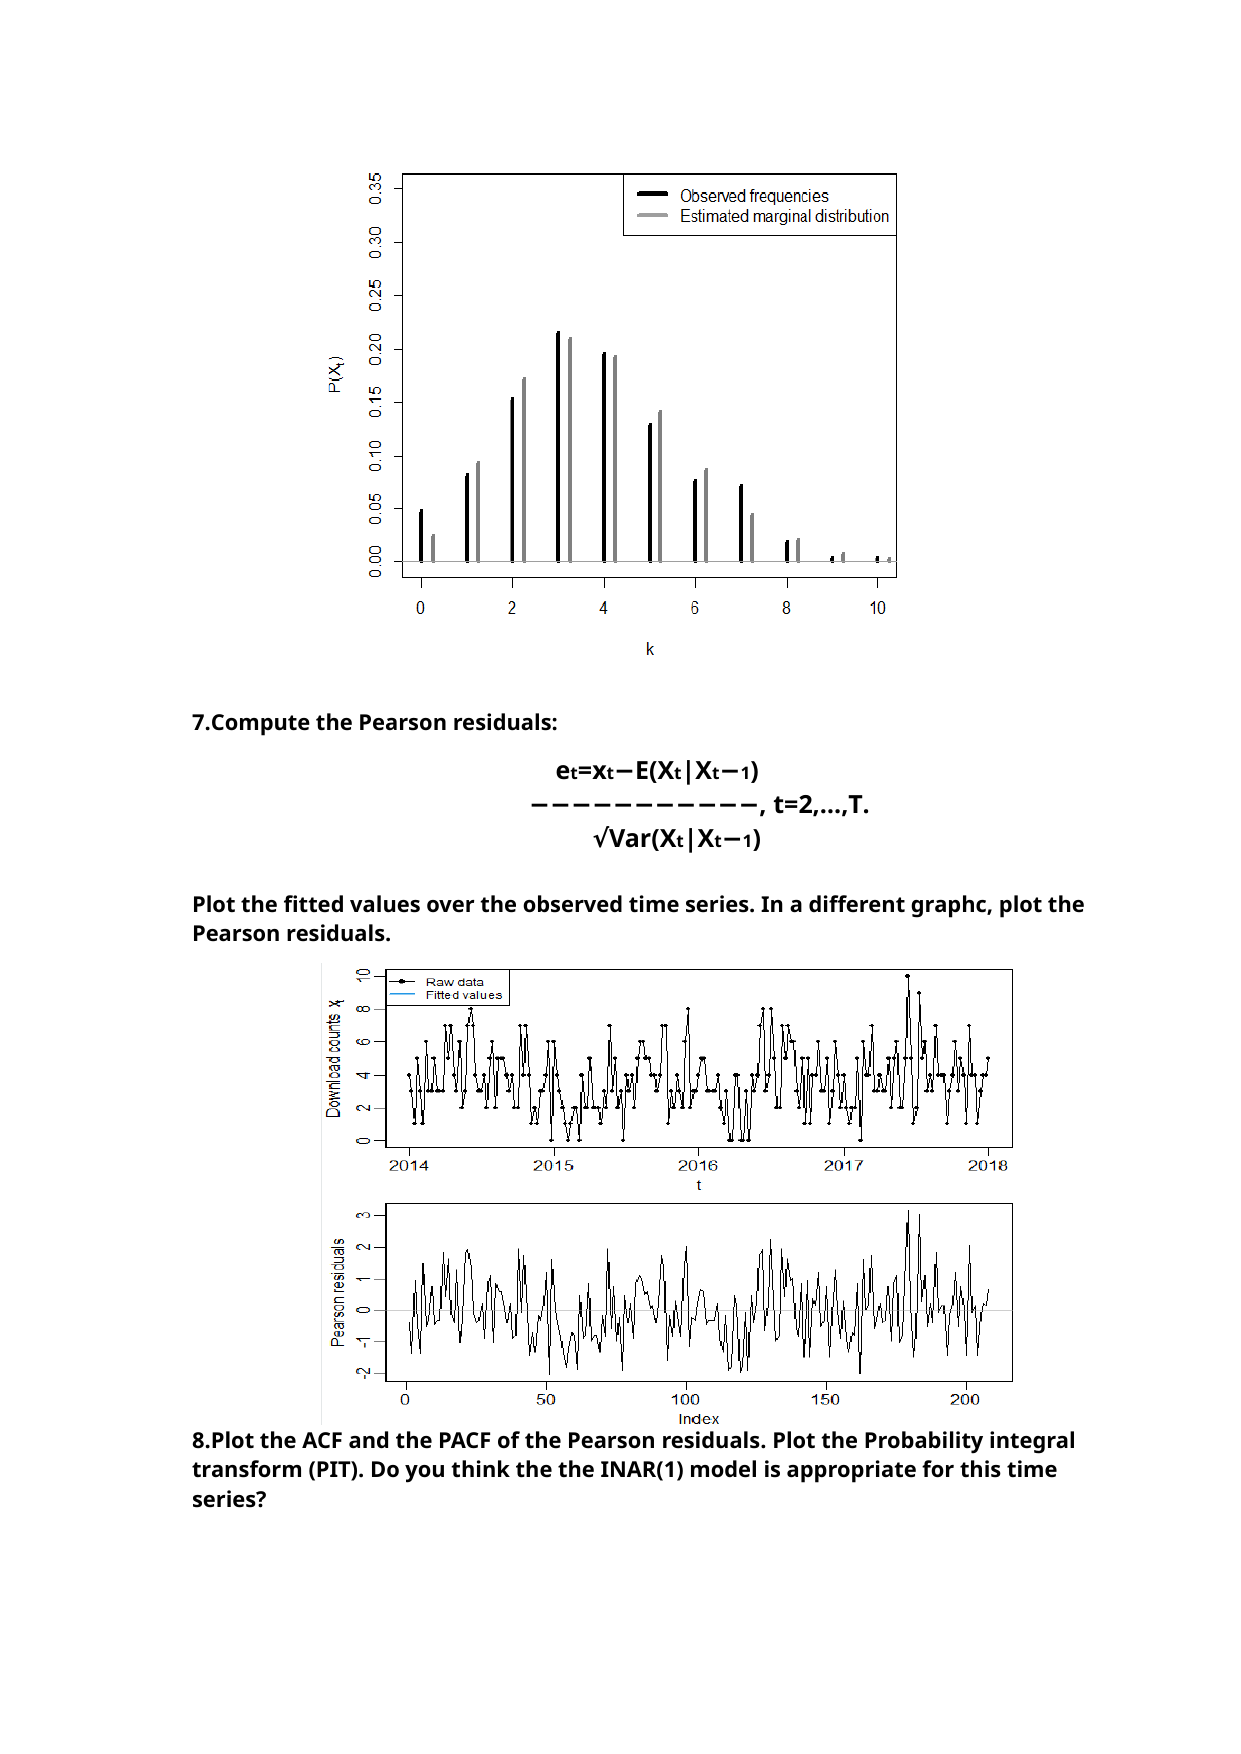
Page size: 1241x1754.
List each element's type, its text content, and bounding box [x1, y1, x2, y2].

list Plot the fitted values over the observed time series. In a different graphc, plot the Pearson residuals. [118, 889, 1122, 948]
picture [328, 118, 912, 662]
list √Var(Xt|Xt−1) [118, 821, 1122, 854]
picture [321, 963, 1019, 1425]
list Compute the Pearson residuals: [118, 707, 1122, 737]
text −−−−−−−−−−−, t=2,…,T. [118, 786, 1122, 821]
list et=xt−E(Xt|Xt−1) [118, 752, 1122, 786]
list Plot the ACF and the PACF of the Pearson residuals. Plot the Probability integral transform (PIT). Do you think the the INAR(1) model is appropriate for this time series? [118, 1240, 1122, 1514]
